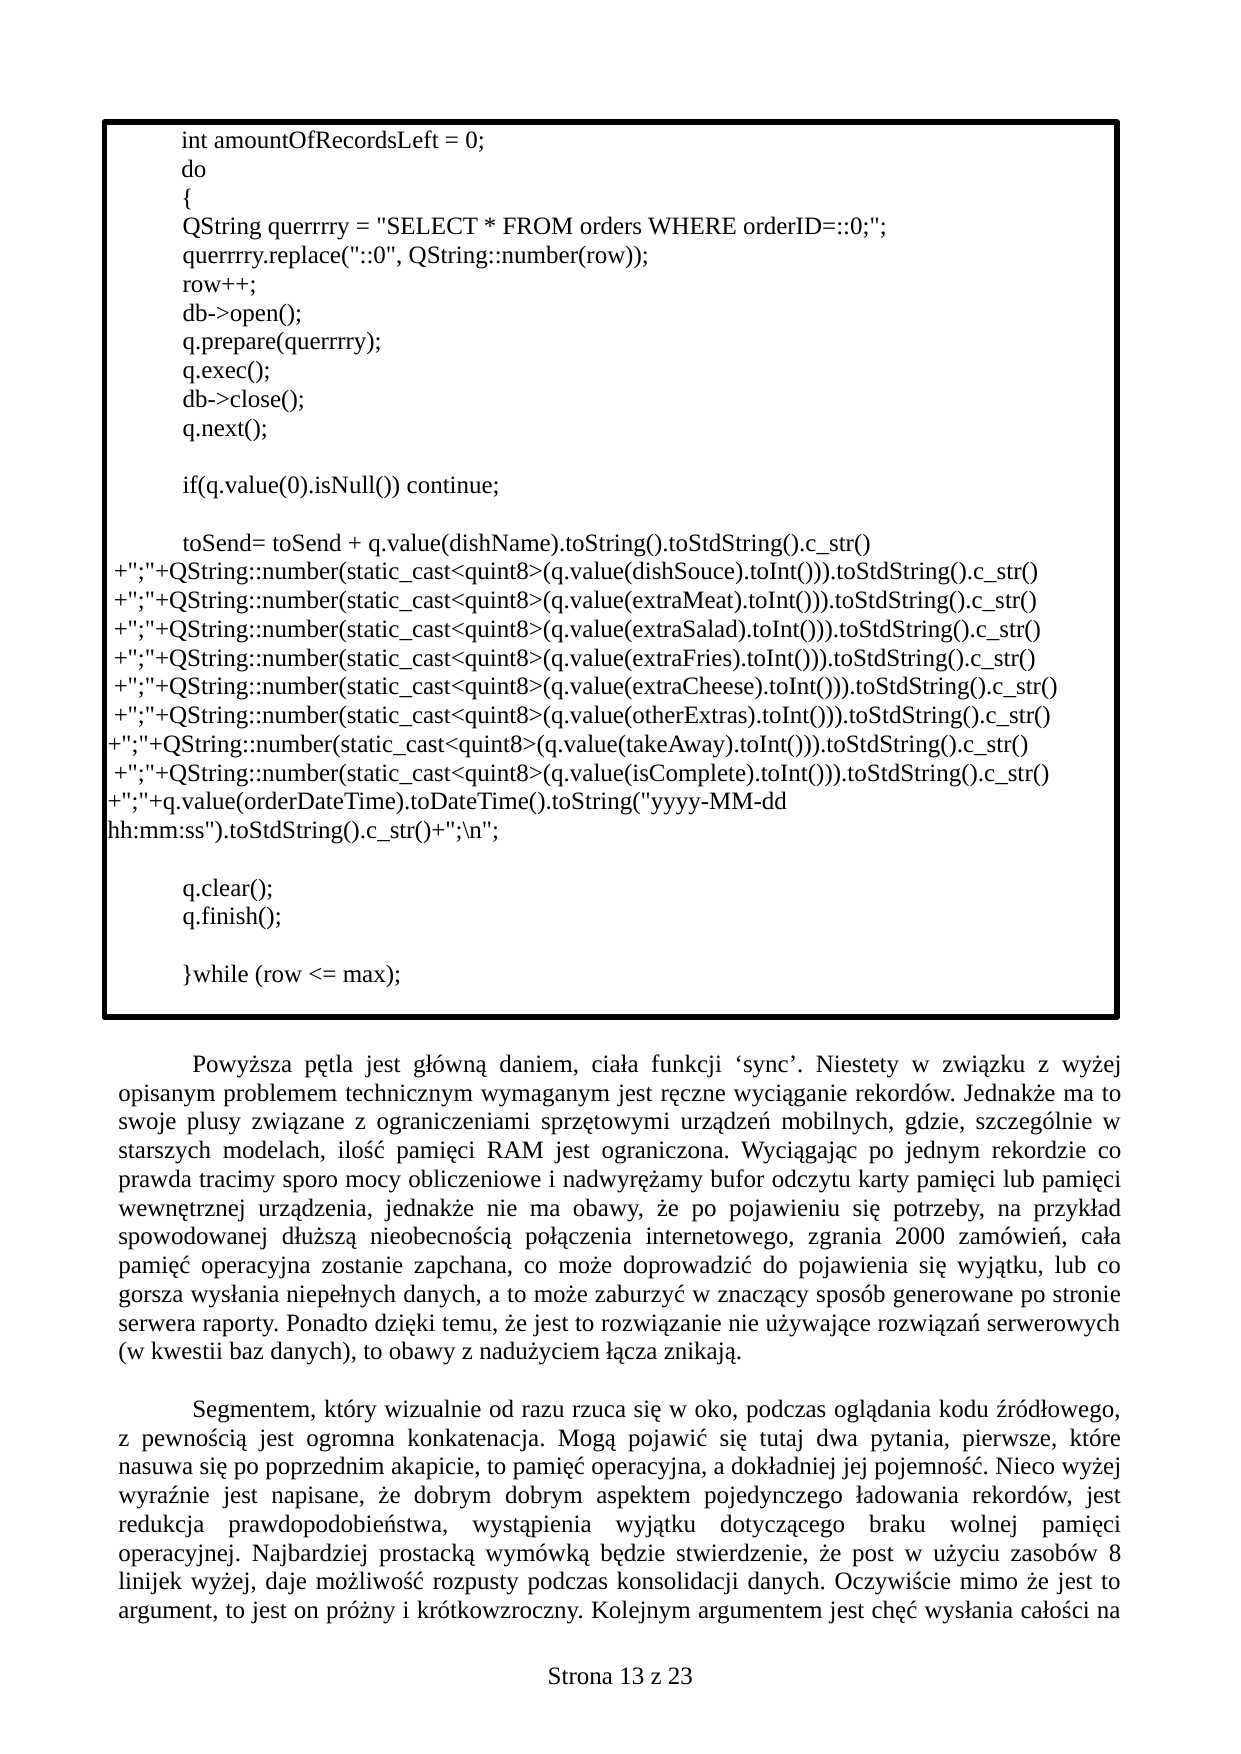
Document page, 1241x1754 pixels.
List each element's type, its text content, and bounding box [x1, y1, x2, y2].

text Powyższa pętla jest główną daniem, ciała funkcji ‘sync’. Niestety w związku z wyżej opisanym problemem technicznym wymaganym jest ręczne wyciąganie rekordów. Jednakże ma to swoje plusy związane z ograniczeniami sprzętowymi urządzeń mobilnych, gdzie, szczególnie w starszych modelach, ilość pamięci RAM jest ograniczona. Wyciągając po jednym rekordzie co prawda tracimy sporo mocy obliczeniowe i nadwyrężamy bufor odczytu karty pamięci lub pamięci wewnętrznej urządzenia, jednakże nie ma obawy, że po pojawieniu się potrzeby, na przykład spowodowanej dłuższą nieobecnością połączenia internetowego, zgrania 2000 zamówień, cała pamięć operacyjna zostanie zapchana, co może doprowadzić do pojawienia się wyjątku, lub co gorsza wysłania niepełnych danych, a to może zaburzyć w znaczący sposób generowane po stronie serwera raporty. Ponadto dzięki temu, że jest to rozwiązanie nie używające rozwiązań serwerowych (w kwestii baz danych), to obawy z nadużyciem łącza znikają. [118, 1049, 1122, 1365]
text Segmentem, który wizualnie od razu rzuca się w oko, podczas oglądania kodu źródłowego, z pewnością jest ogromna konkatenacja. Mogą pojawić się tutaj dwa pytania, pierwsze, które nasuwa się po poprzednim akapicie, to pamięć operacyjna, a dokładniej jej pojemność. Nieco wyżej wyraźnie jest napisane, że dobrym dobrym aspektem pojedynczego ładowania rekordów, jest redukcja prawdopodobieństwa, wystąpienia wyjątku dotyczącego braku wolnej pamięci operacyjnej. Najbardziej prostacką wymówką będzie stwierdzenie, że post w użyciu zasobów 8 linijek wyżej, daje możliwość rozpusty podczas konsolidacji danych. Oczywiście mimo że jest to argument, to jest on próżny i krótkowzroczny. Kolejnym argumentem jest chęć wysłania całości na [118, 1394, 1122, 1624]
